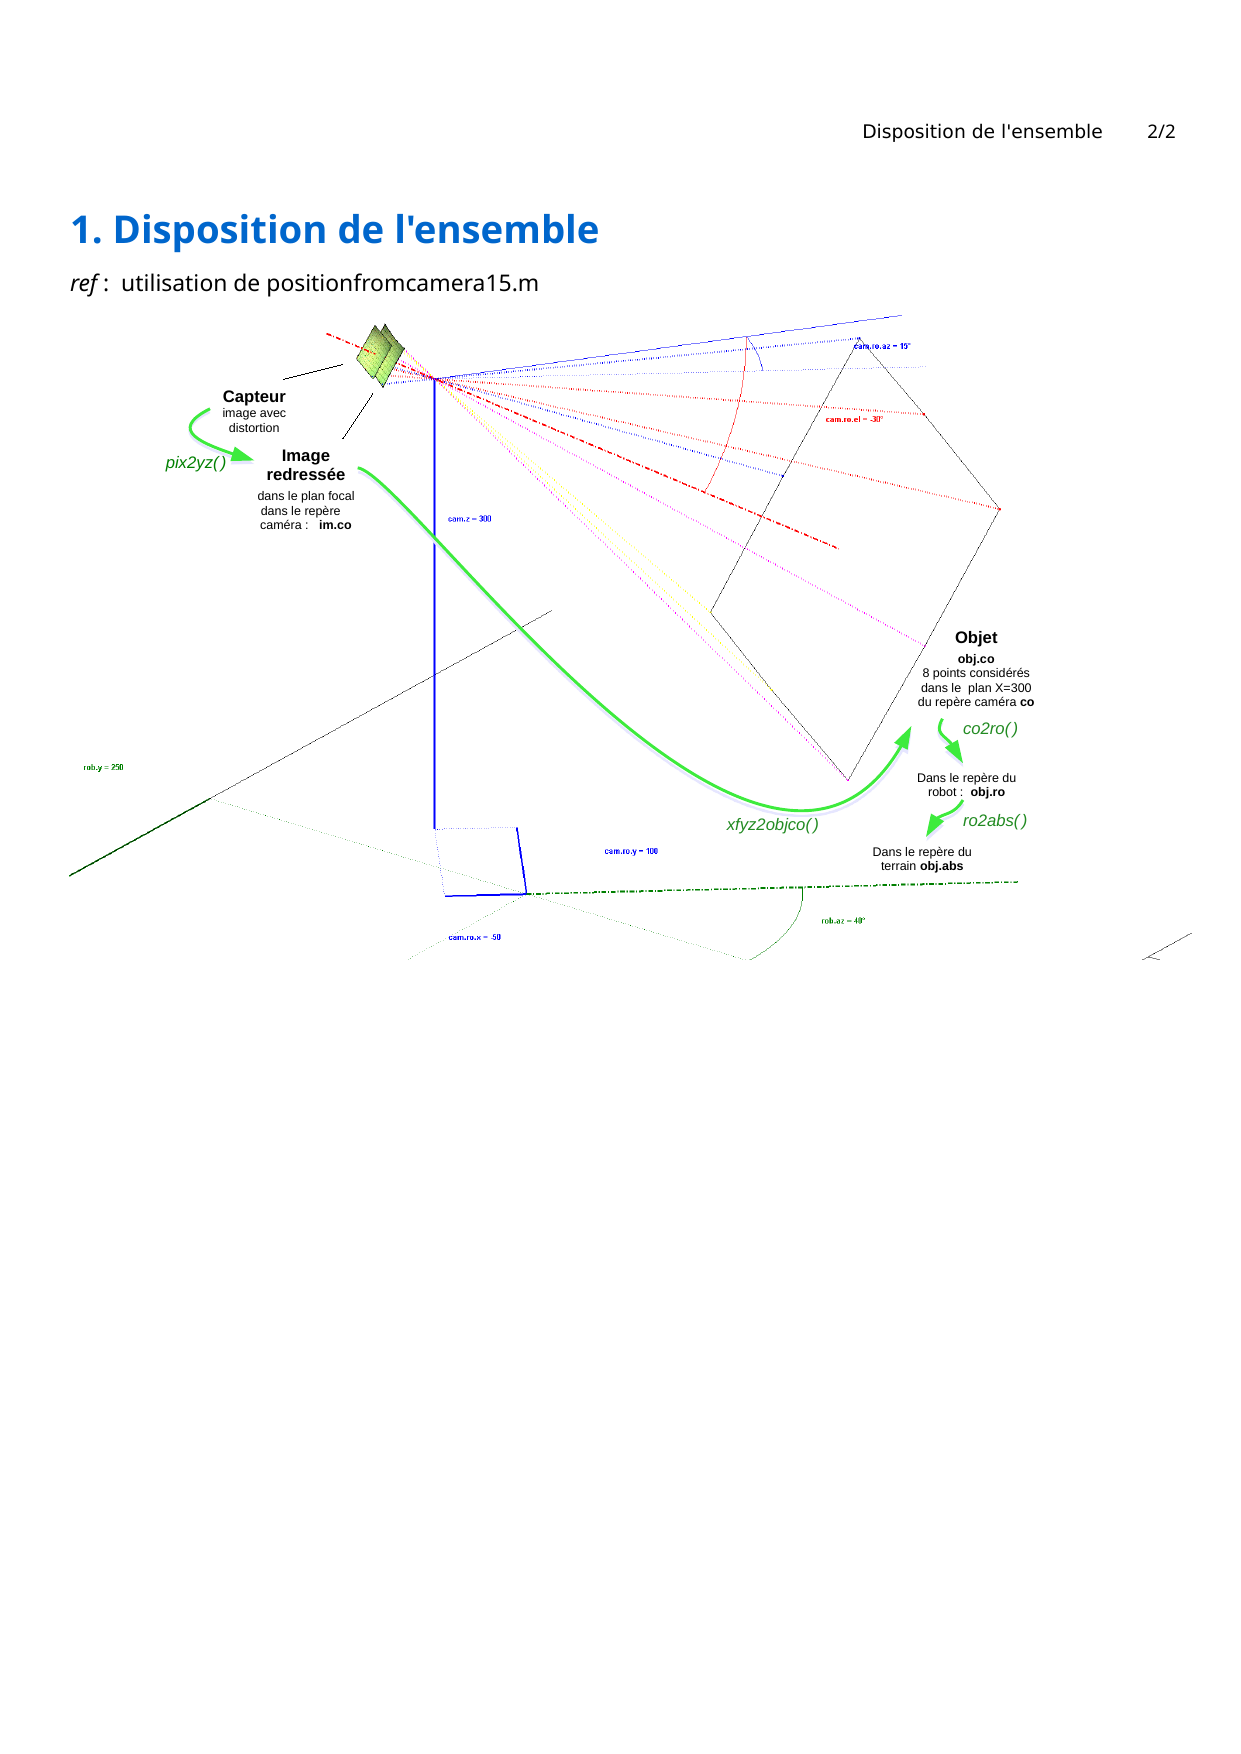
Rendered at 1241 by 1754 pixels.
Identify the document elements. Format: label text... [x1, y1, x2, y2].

subtitle Disposition de l'ensemble [70, 202, 1175, 254]
text ref : utilisation de positionfromcamera15.m [70, 267, 1175, 297]
